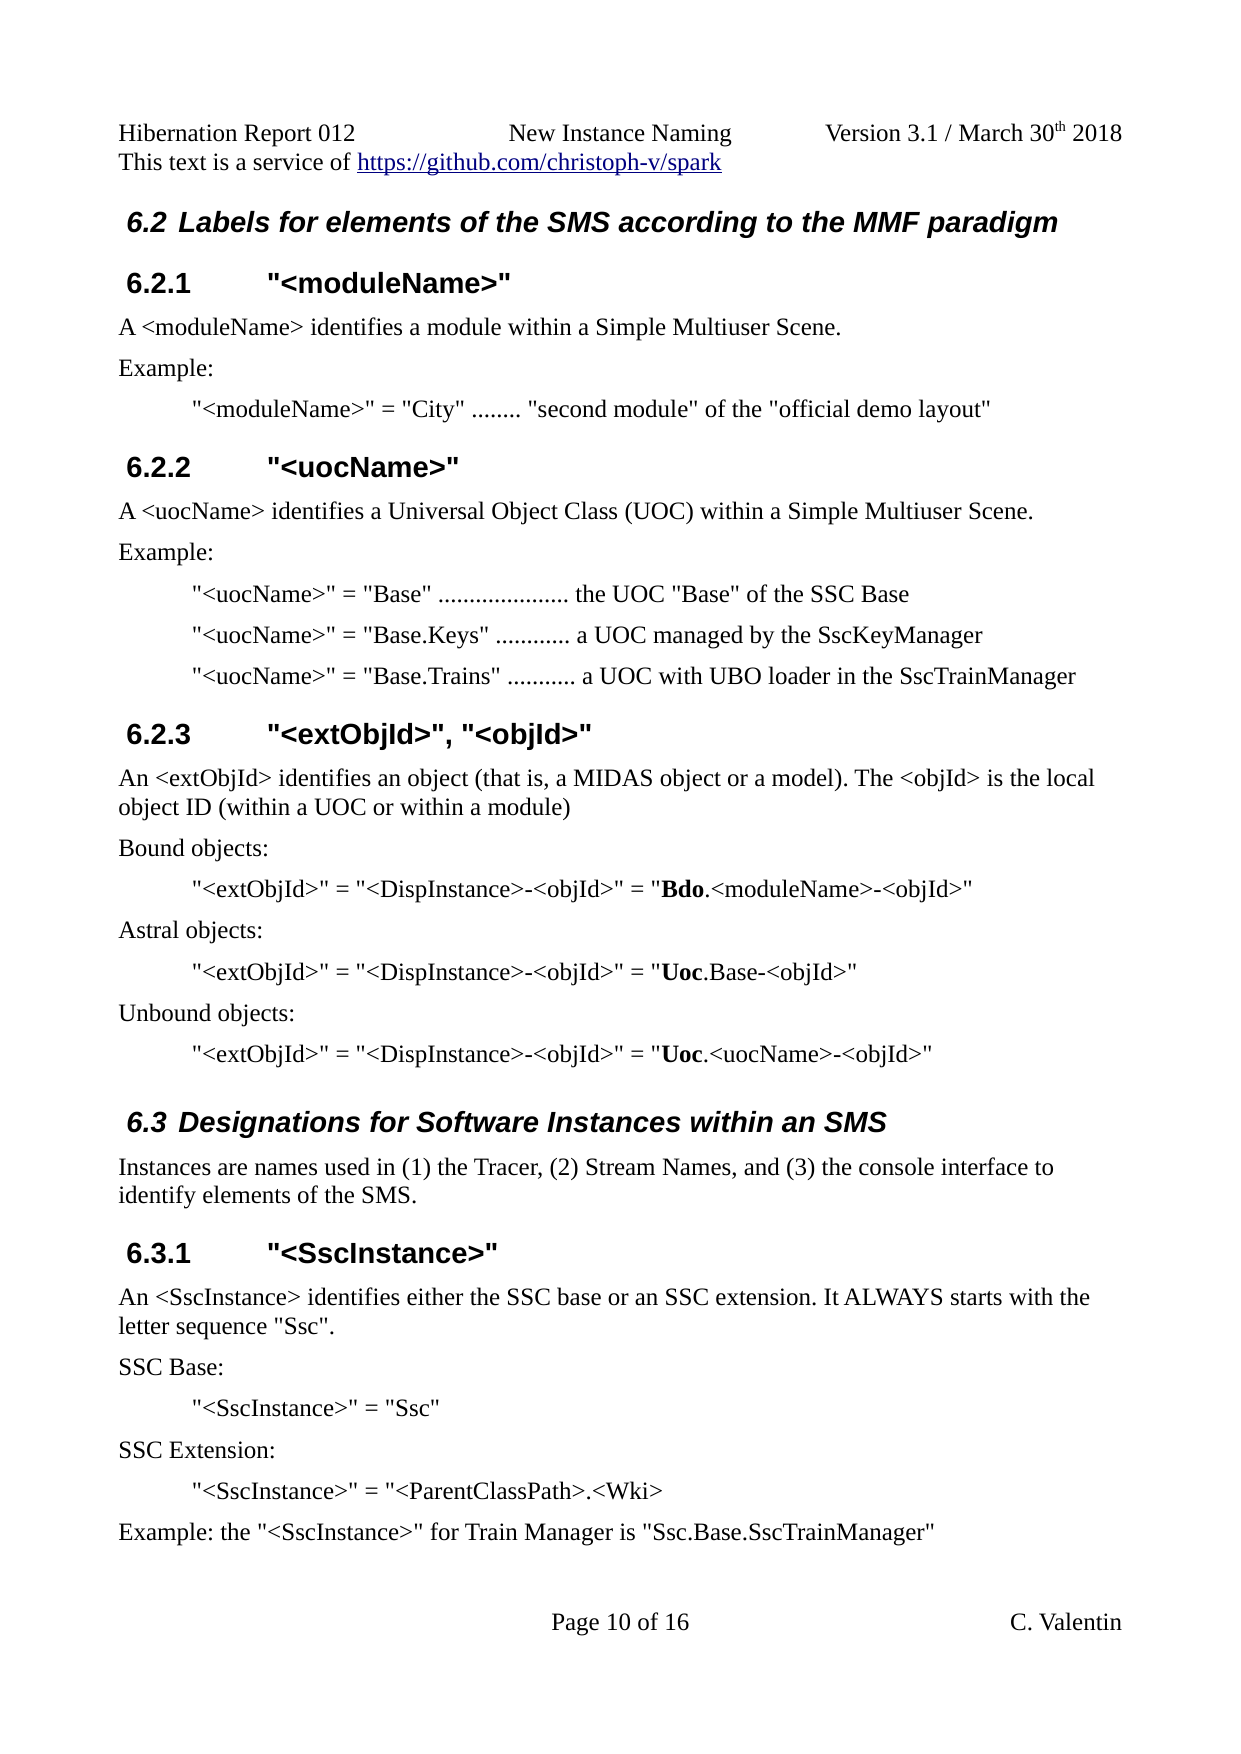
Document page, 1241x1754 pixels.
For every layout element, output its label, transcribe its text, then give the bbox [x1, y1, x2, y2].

text "<SscInstance>" = "Ssc" [192, 1393, 1122, 1422]
subtitle "<extObjId>", "<objId>" [118, 717, 1122, 751]
text An <SscInstance> identifies either the SSC base or an SSC extension. It ALWAYS starts with the letter sequence "Ssc". [118, 1282, 1122, 1340]
text Instances are names used in (1) the Tracer, (2) Stream Names, and (3) the console interface to identify elements of the SMS. [118, 1152, 1122, 1209]
text Bound objects: [118, 833, 1122, 862]
text Unbound objects: [118, 998, 1122, 1027]
text "<uocName>" = "Base" ..................... the UOC "Base" of the SSC Base [192, 579, 1122, 607]
text "<moduleName>" = "City" ........ "second module" of the "official demo layout" [192, 394, 1122, 423]
text "<extObjId>" = "<DispInstance>-<objId>" = "Bdo.<moduleName>-<objId>" [192, 874, 1122, 903]
subtitle "<moduleName>" [118, 266, 1122, 299]
text "<uocName>" = "Base.Keys" ............ a UOC managed by the SscKeyManager [192, 620, 1122, 649]
text Example: the "<SscInstance>" for Train Manager is "Ssc.Base.SscTrainManager" [118, 1517, 1122, 1546]
text "<extObjId>" = "<DispInstance>-<objId>" = "Uoc.<uocName>-<objId>" [192, 1039, 1122, 1068]
subtitle Designations for Software Instances within an SMS [118, 1106, 1122, 1139]
text Astral objects: [118, 916, 1122, 944]
subtitle Labels for elements of the SMS according to the MMF paradigm [118, 205, 1122, 239]
text A <moduleName> identifies a module within a Simple Multiuser Scene. [118, 312, 1122, 341]
text An <extObjId> identifies an object (that is, a MIDAS object or a model). The <objId> is the local object ID (within a UOC or within a module) [118, 763, 1122, 821]
text "<uocName>" = "Base.Trains" ........... a UOC with UBO loader in the SscTrainManager [192, 661, 1122, 690]
text A <uocName> identifies a Universal Object Class (UOC) within a Simple Multiuser Scene. [118, 496, 1122, 525]
text "<extObjId>" = "<DispInstance>-<objId>" = "Uoc.Base-<objId>" [192, 957, 1122, 986]
text SSC Base: [118, 1352, 1122, 1381]
text Example: [118, 537, 1122, 566]
text SSC Extension: [118, 1435, 1122, 1463]
text "<SscInstance>" = "<ParentClassPath>.<Wki> [192, 1476, 1122, 1505]
subtitle "<SscInstance>" [118, 1236, 1122, 1270]
subtitle "<uocName>" [118, 450, 1122, 484]
text Example: [118, 353, 1122, 382]
